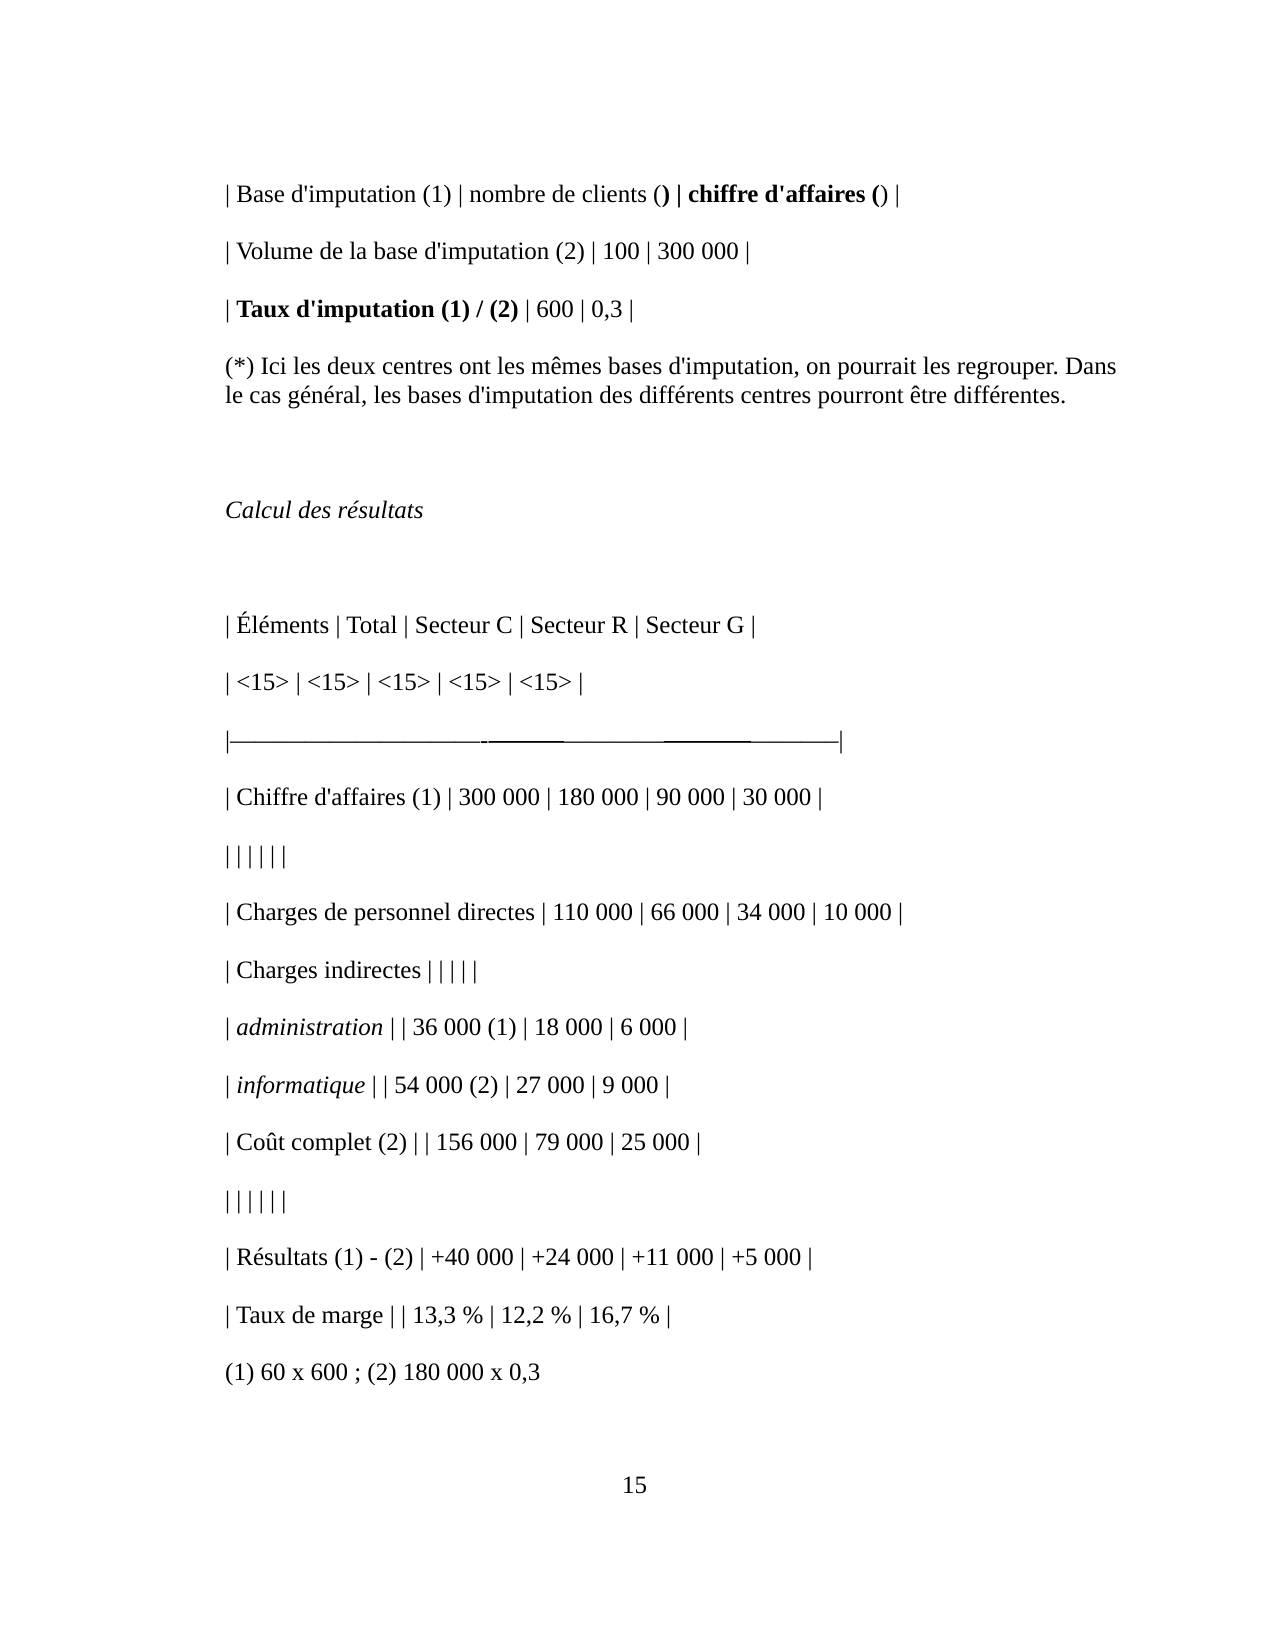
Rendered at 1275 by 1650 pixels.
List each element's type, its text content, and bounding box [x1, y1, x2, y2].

list | Base d'imputation (1) | nombre de clients () | chiffre d'affaires () | | Volume de la base d'imputation (2) | 100 | 300 000 | | Taux d'imputation (1) / (2) | 600 | 0,3 | (*) Ici les deux centres ont les mêmes bases d'imputation, on pourrait les regrouper. Dans le cas général, les bases d'imputation des différents centres pourront être différentes. Calcul des résultats | Éléments | Total | Secteur C | Secteur R | Secteur G | | <15> | <15> | <15> | <15> | <15> | |——————————-——————————–———–| | Chiffre d'affaires (1) | 300 000 | 180 000 | 90 000 | 30 000 | | | | | | | | Charges de personnel directes | 110 000 | 66 000 | 34 000 | 10 000 | | Charges indirectes | | | | | | administration | | 36 000 (1) | 18 000 | 6 000 | | informatique | | 54 000 (2) | 27 000 | 9 000 | | Coût complet (2) | | 156 000 | 79 000 | 25 000 | | | | | | | | Résultats (1) - (2) | +40 000 | +24 000 | +11 000 | +5 000 | | Taux de marge | | 13,3 % | 12,2 % | 16,7 % | (1) 60 x 600 ; (2) 180 000 x 0,3 [187, 150, 1125, 1415]
